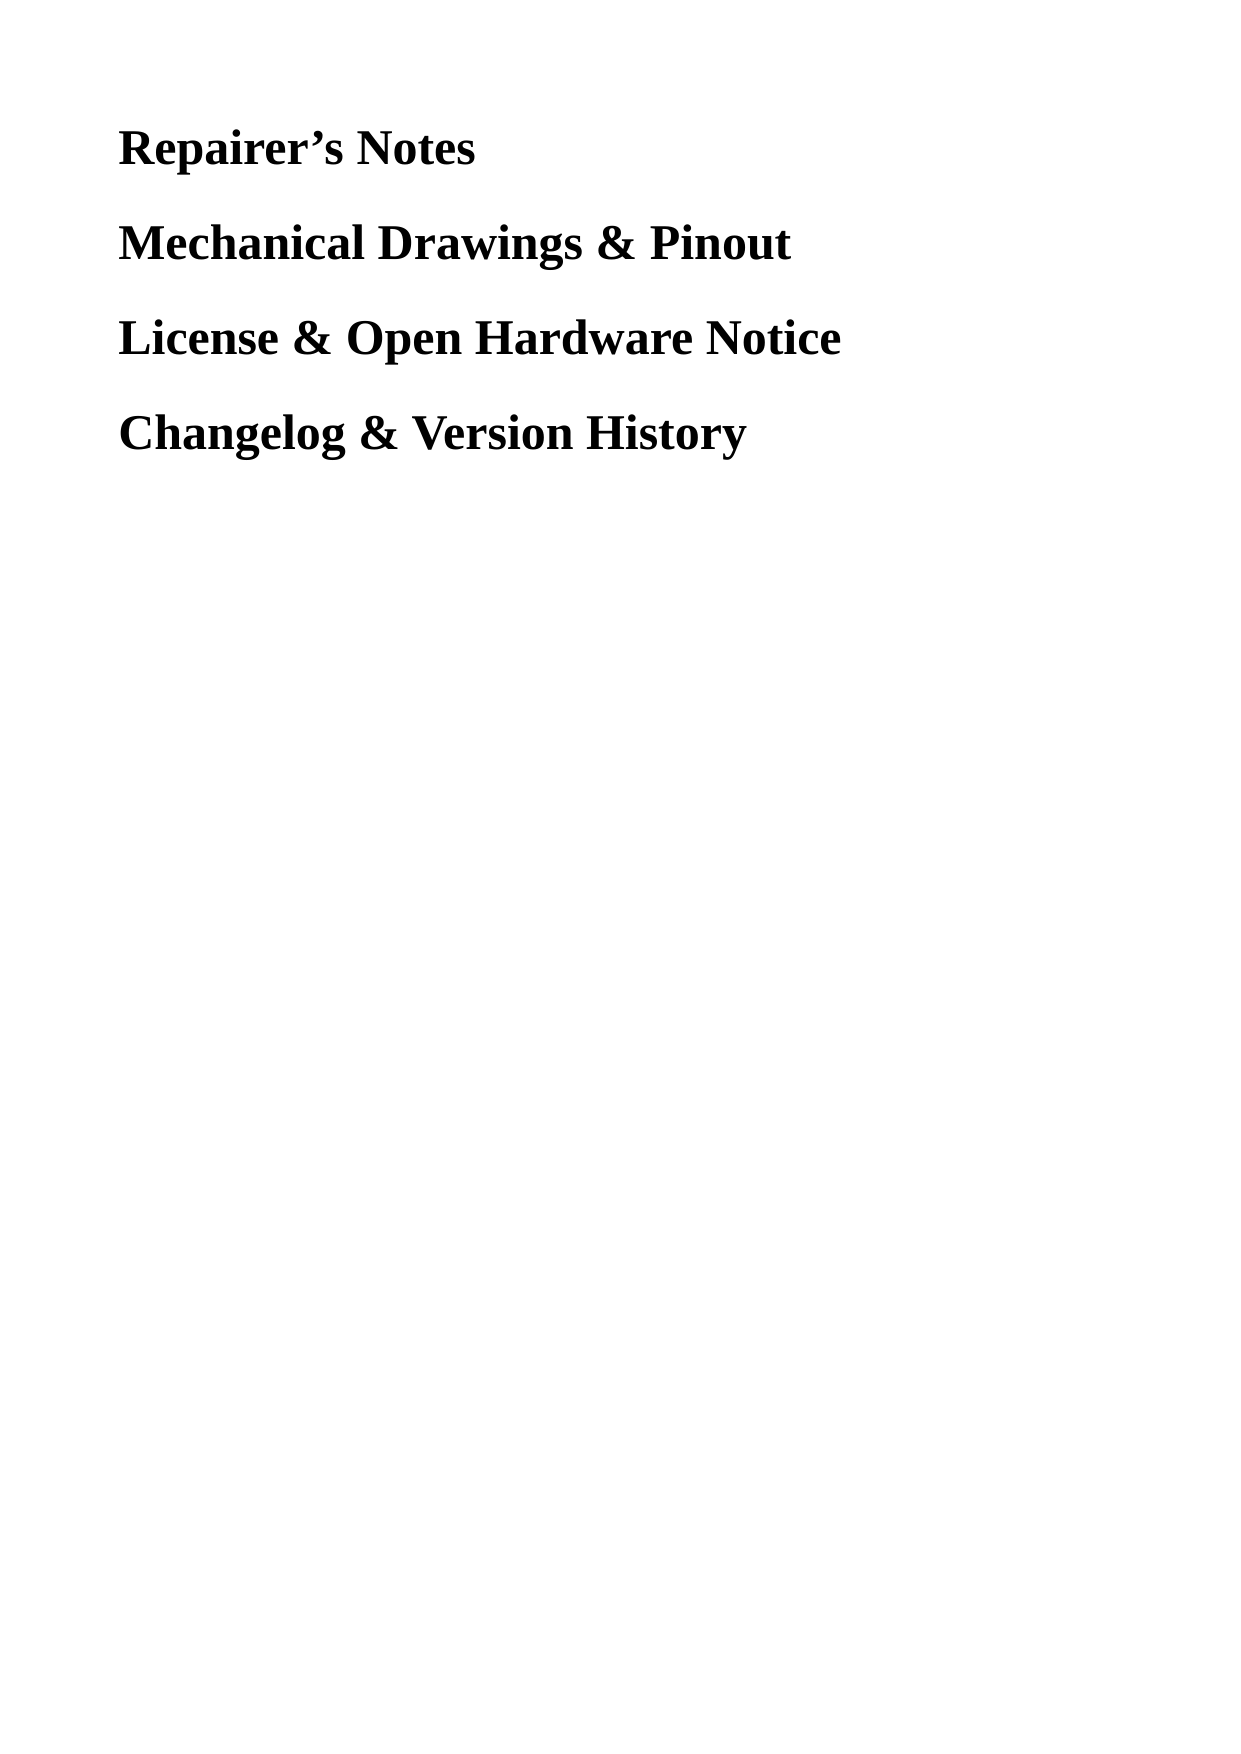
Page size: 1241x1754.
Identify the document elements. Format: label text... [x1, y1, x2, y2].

subtitle Changelog & Version History [118, 403, 1122, 461]
subtitle License & Open Hardware Notice [118, 308, 1122, 366]
subtitle Mechanical Drawings & Pinout [118, 213, 1122, 271]
subtitle Repairer’s Notes [118, 118, 1122, 176]
